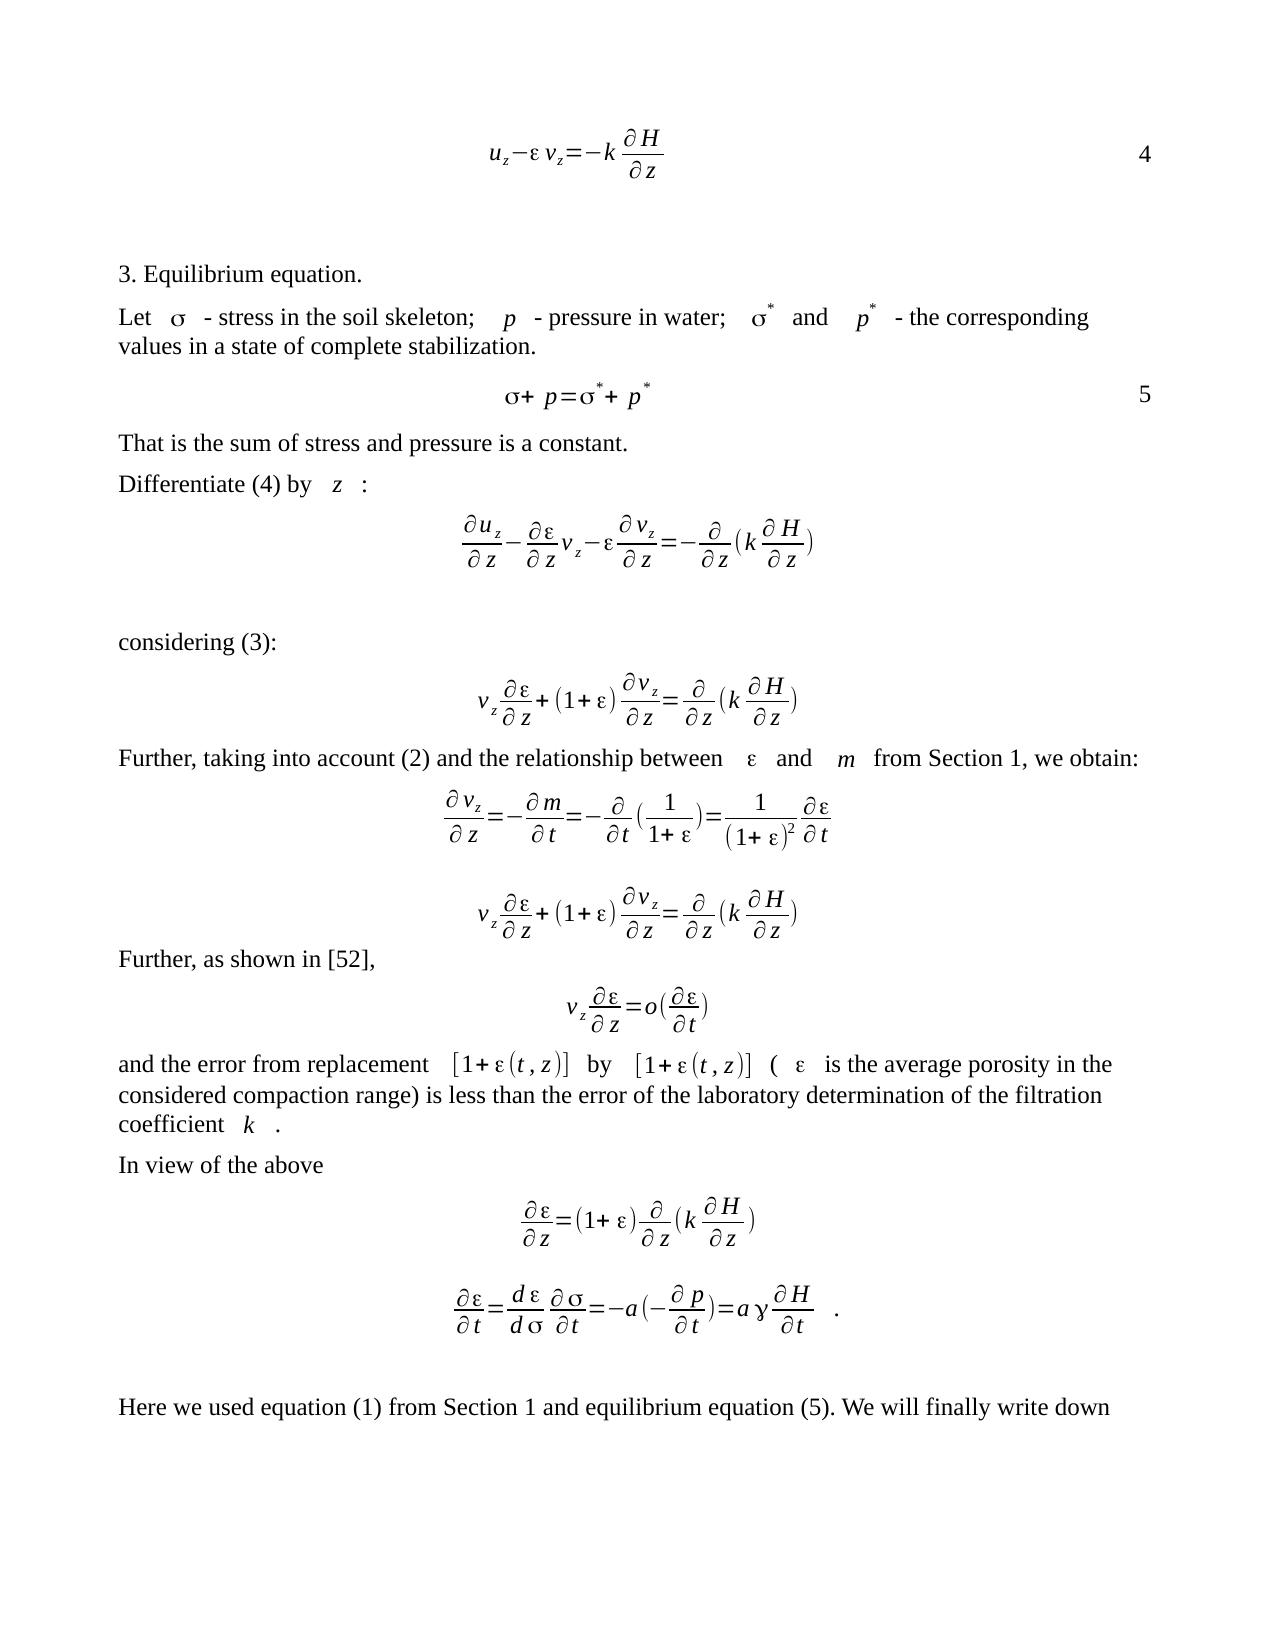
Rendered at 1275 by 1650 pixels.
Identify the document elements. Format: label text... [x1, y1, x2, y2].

text That is the sum of stress and pressure is a constant. [118, 428, 1157, 456]
table_header 5 [1041, 373, 1157, 428]
text 3. Equilibrium equation. [118, 259, 1157, 287]
text . [118, 1280, 1157, 1339]
table_header 4 [1041, 118, 1157, 201]
text Further, as shown in [52], [118, 944, 1157, 973]
text Further, taking into account (2) and the relationship between and from Section 1, we obtain: [118, 743, 1157, 772]
table_header [118, 118, 1041, 201]
text Differentiate (4) by: [118, 469, 1157, 498]
text Let- stress in the soil skeleton; - pressure in water; and - the corresponding values ​​in a state of complete stabilization. [118, 300, 1157, 360]
text and the error from replacement by (is the average porosity in the considered compaction range) is less than the error of the laboratory determination of the filtration coefficient. [118, 1049, 1157, 1138]
text considering (3): [118, 627, 1157, 655]
text In view of the above [118, 1151, 1157, 1179]
table_header [118, 373, 1041, 428]
text Here we used equation (1) from Section 1 and equilibrium equation (5). We will finally write down [118, 1392, 1157, 1421]
